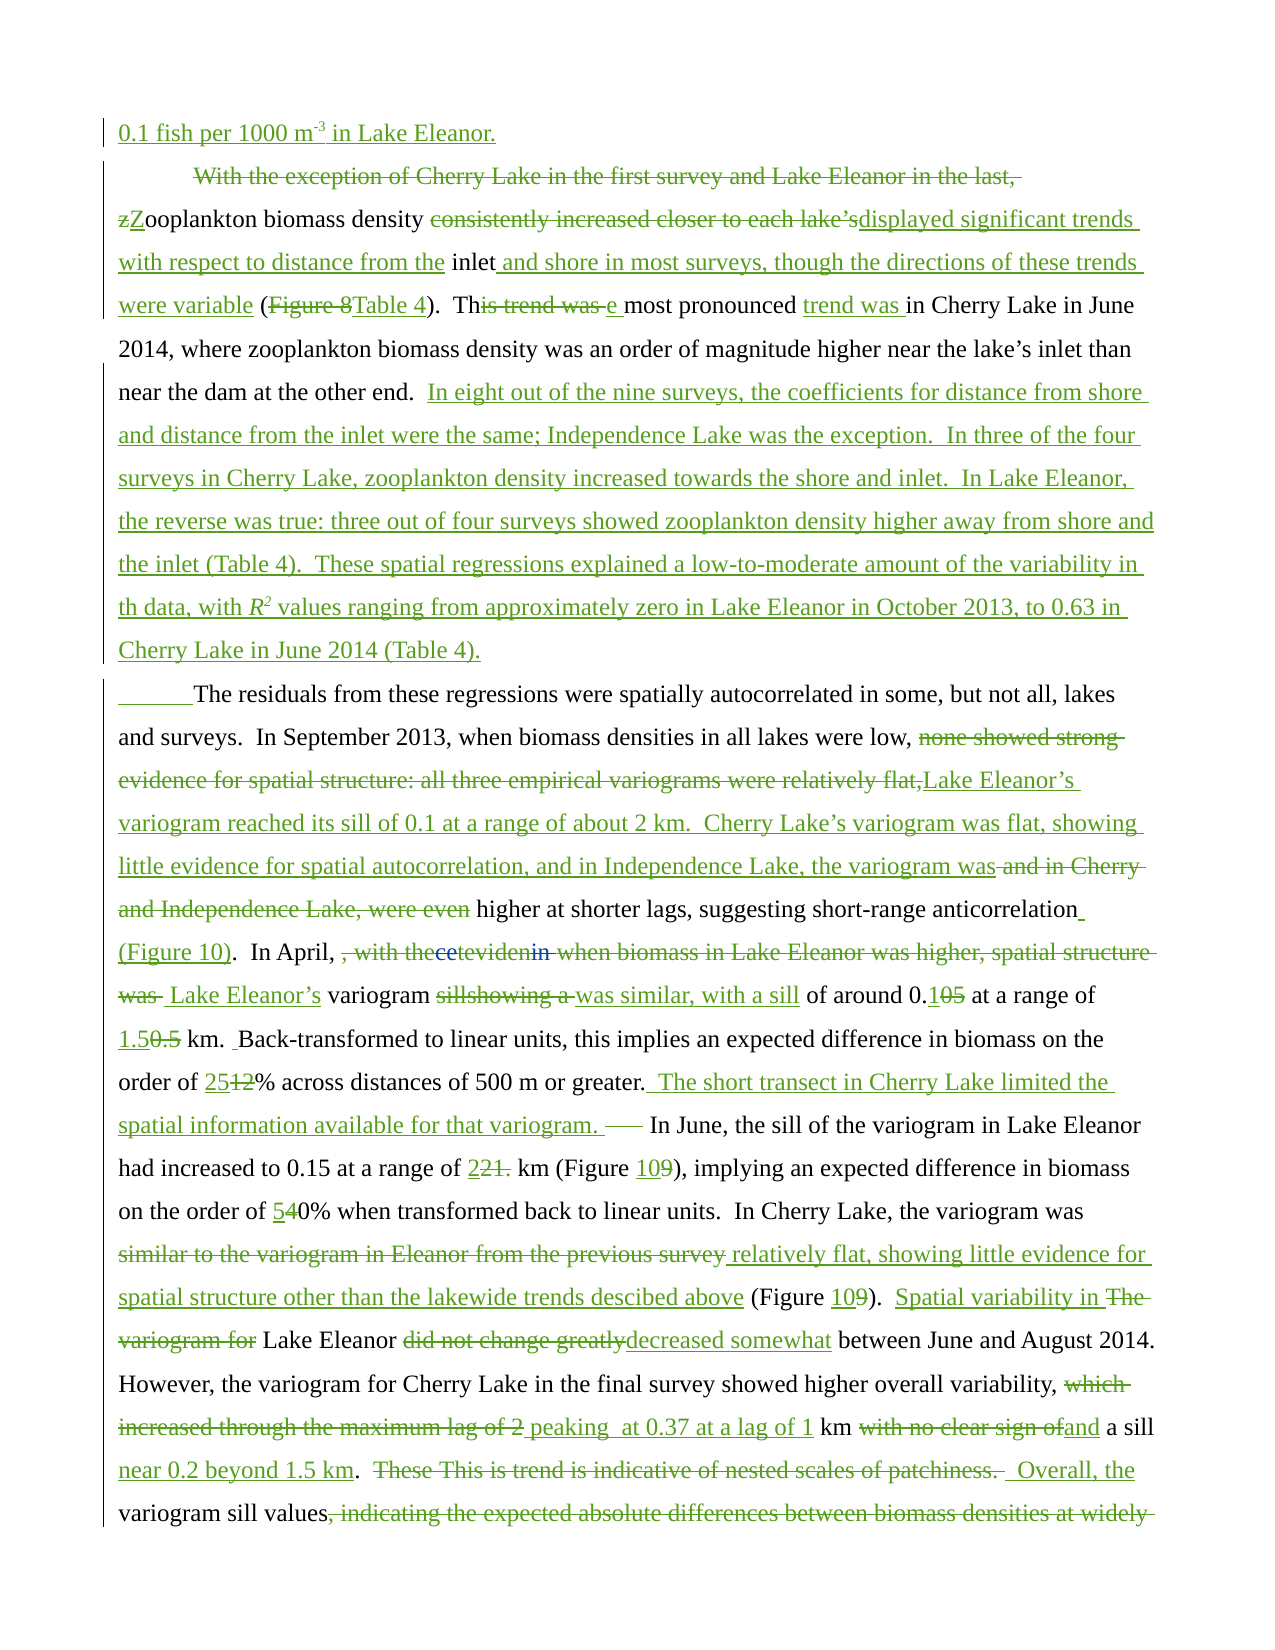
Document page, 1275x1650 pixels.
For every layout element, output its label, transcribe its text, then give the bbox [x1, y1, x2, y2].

text 0.1 fish per 1000 m-3 in Lake Eleanor. [118, 118, 1157, 147]
text The residuals from these regressions were spatially autocorrelated in some, but not all, lakes and surveys. In September 2013, when biomass densities in all lakes were low, Lake Eleanor’s variogram reached its sill of 0.1 at a range of about 2 km. Cherry Lake’s variogram was flat, showing little evidence for spatial autocorrelation, and in Independence Lake, the variogram was higher at shorter lags, suggesting short-range anticorrelation (Figure 10). In April, Lake Eleanor’s variogram was similar, with a sill of around 0.1 at a range of 1.5 km. Back-transformed to linear units, this implies an expected difference in biomass on the order of 25% across distances of 500 m or greater. The short transect in Cherry Lake limited the spatial information available for that variogram. In June, the sill of the variogram in Lake Eleanor had increased to 0.15 at a range of 2 km (Figure 10), implying an expected difference in biomass on the order of 50% when transformed back to linear units. In Cherry Lake, the variogram was relatively flat, showing little evidence for spatial structure other than the lakewide trends descibed above (Figure 10). Spatial variability in Lake Eleanor decreased somewhat between June and August 2014. However, the variogram for Cherry Lake in the final survey showed higher overall variability, peaking at 0.37 at a lag of 1 km and a sill near 0.2 beyond 1.5 km. Overall, the variogram sill valuesranged from approximately 0.1 to 0.2 . These values, in log10-transformed units, imply multiplicative differences (×/÷) in zooplankton density from 0.25 to 1.6 at long ranges, where “long ranges,” as defined by the variograms, are between 1 and 2 km. [118, 679, 1157, 1527]
text Zooplankton biomass density displayed significant trends with respect to distance from the inlet and shore in most surveys, though the directions of these trends were variable (Table 4). The most pronounced trend was in Cherry Lake in June 2014, where zooplankton biomass density was an order of magnitude higher near the lake’s inlet than near the dam at the other end. In eight out of the nine surveys, the coefficients for distance from shore and distance from the inlet were the same; Independence Lake was the exception. In three of the four surveys in Cherry Lake, zooplankton density increased towards the shore and inlet. In Lake Eleanor, the reverse was true: three out of four surveys showed zooplankton density higher away from shore and the inlet (Table 4). These spatial regressions explained a low-to-moderate amount of the variability in th data, with R2 values ranging from approximately zero in Lake Eleanor in October 2013, to 0.63 in Cherry Lake in June 2014 (Table 4). [118, 161, 1157, 664]
